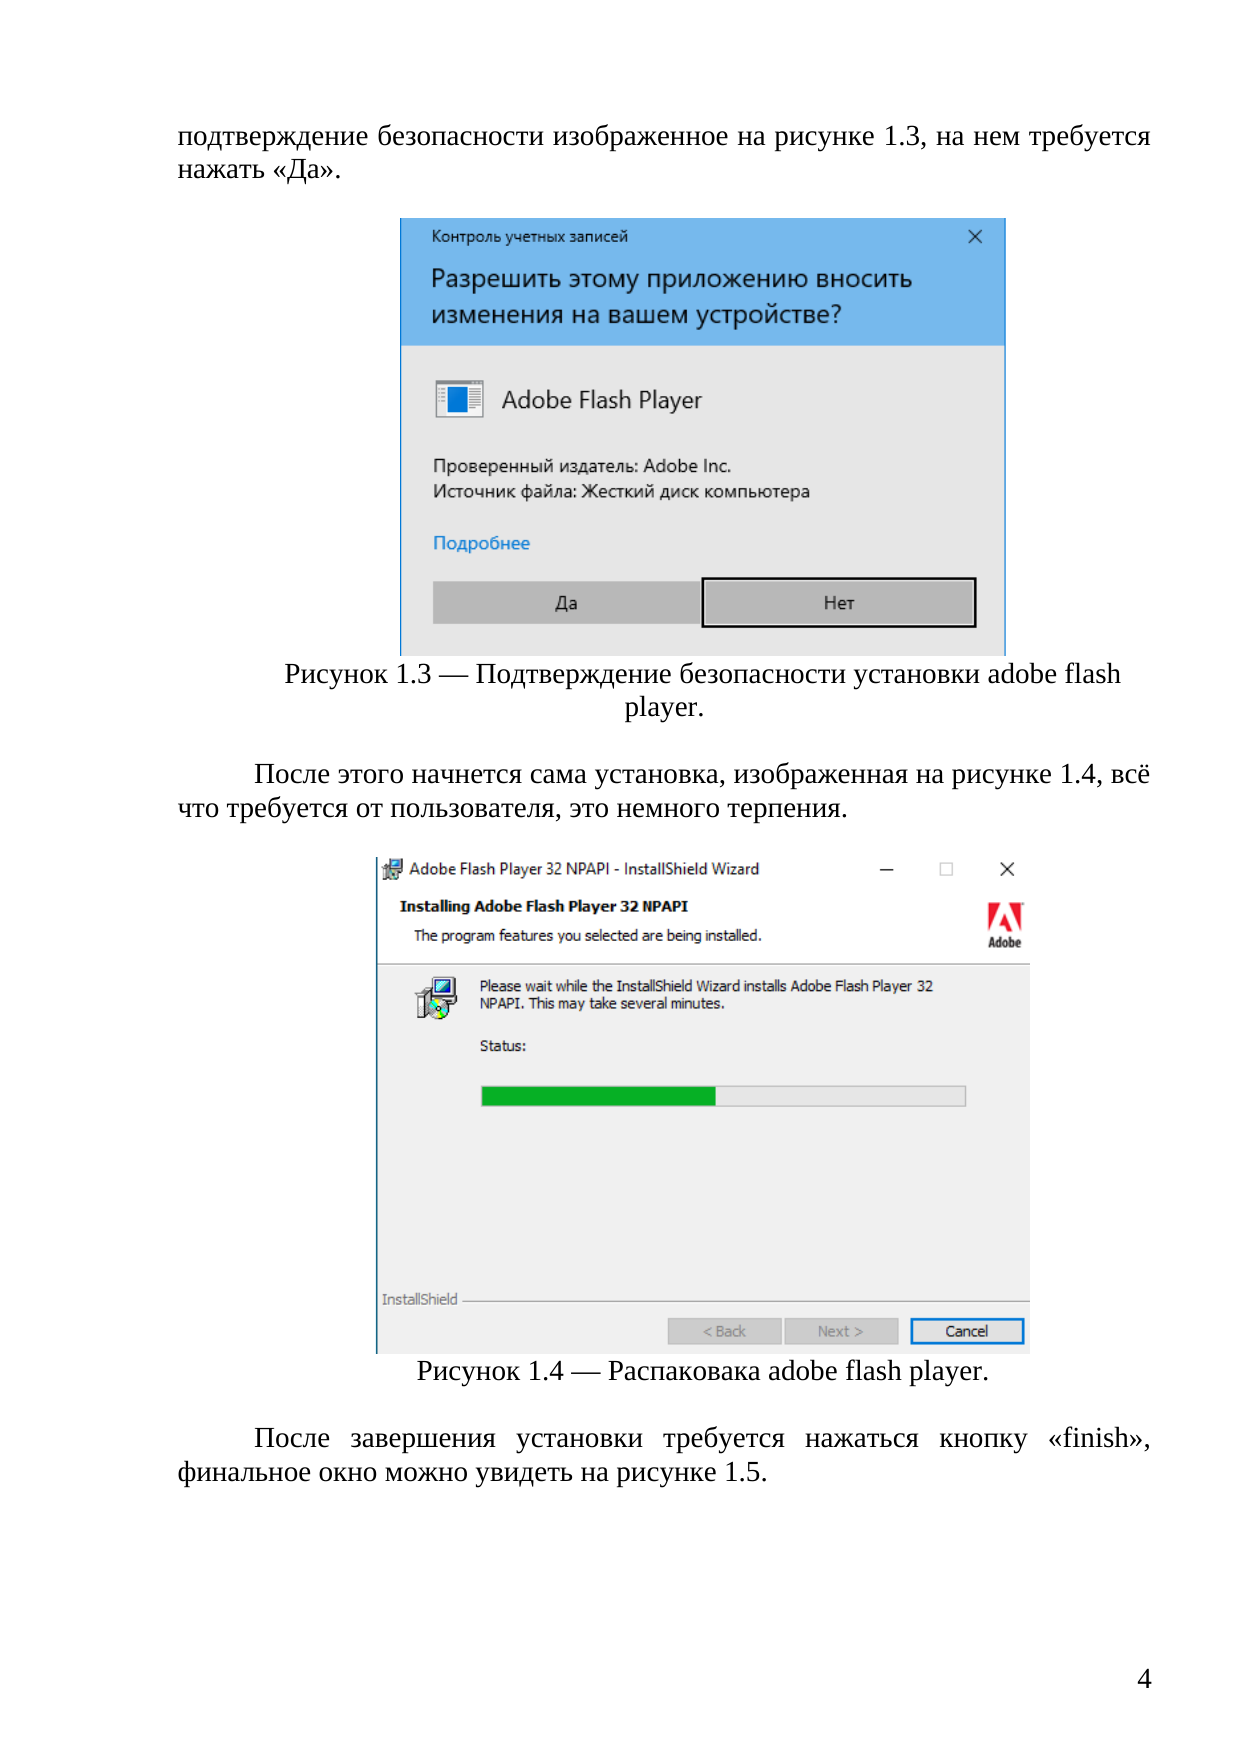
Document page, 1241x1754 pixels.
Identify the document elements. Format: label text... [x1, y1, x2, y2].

text Рисунок 1.4 — Распаковака adobe flash player. [177, 1353, 1152, 1387]
text подтверждение безопасности изображенное на рисунке 1.3, на нем требуется нажать «Да». [177, 118, 1152, 185]
text После завершения установки требуется нажаться кнопку «finish», финальное окно можно увидеть на рисунке 1.5. [177, 1421, 1152, 1488]
picture [400, 218, 1006, 656]
text Рисунок 1.3 — Подтверждение безопасности установки adobe flash player. [177, 656, 1152, 723]
text После этого начнется сама установка, изображенная на рисунке 1.4, всё что требуется от пользователя, это немного терпения. [177, 756, 1152, 823]
picture [375, 857, 1030, 1354]
